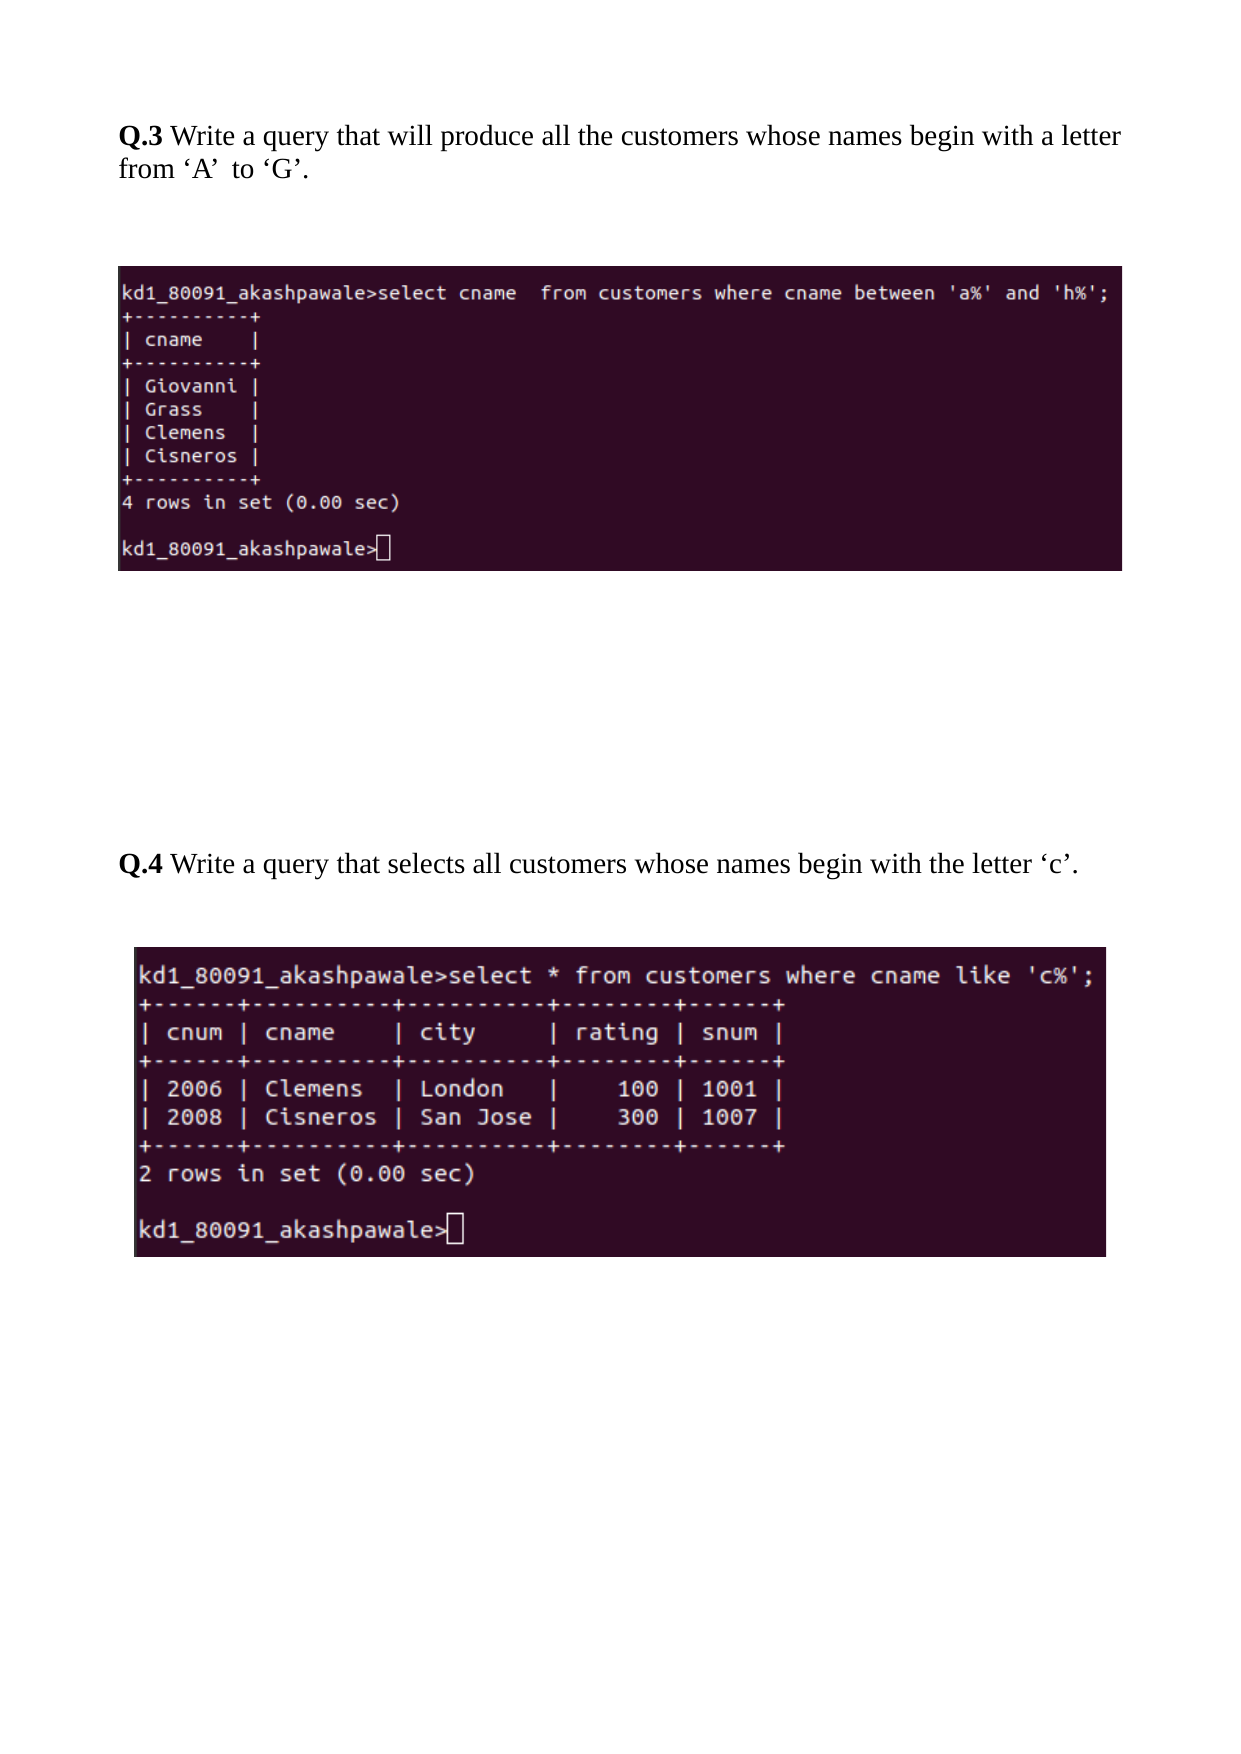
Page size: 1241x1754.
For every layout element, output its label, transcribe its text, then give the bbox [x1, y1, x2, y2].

picture [118, 266, 1123, 571]
picture [134, 947, 1107, 1257]
text Q.3 Write a query that will produce all the customers whose names begin with a letter from ‘A’ to ‘G’. [118, 118, 1122, 185]
text Q.4 Write a query that selects all customers whose names begin with the letter ‘c’. [118, 846, 1122, 880]
